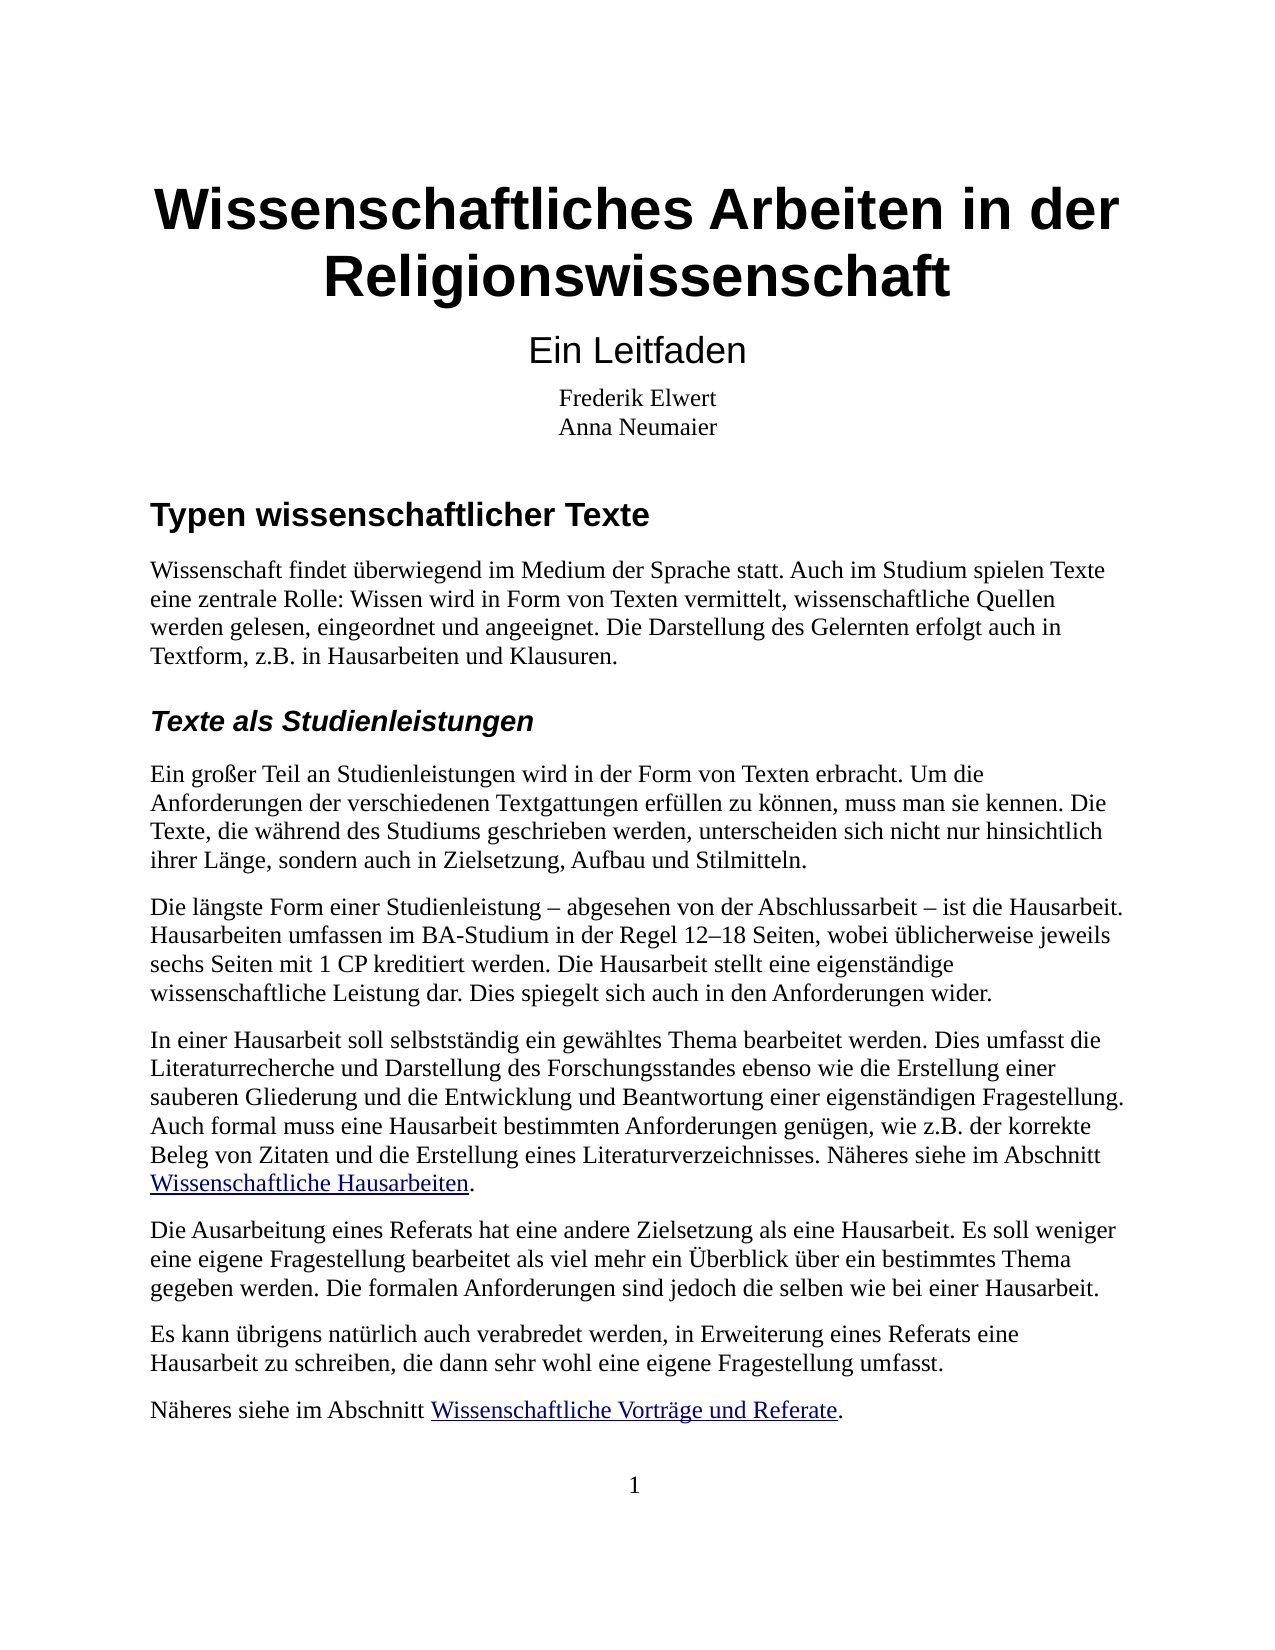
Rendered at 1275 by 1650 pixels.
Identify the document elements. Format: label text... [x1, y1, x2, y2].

subtitle Typen wissenschaftlicher Texte [150, 495, 1125, 533]
text Wissenschaft findet überwiegend im Medium der Sprache statt. Auch im Studium spielen Texte eine zentrale Rolle: Wissen wird in Form von Texten vermittelt, wissenschaftliche Quellen werden gelesen, eingeordnet und angeeignet. Die Darstellung des Gelernten erfolgt auch in Textform, z.B. in Hausarbeiten und Klausuren. [150, 555, 1125, 670]
text In einer Hausarbeit soll selbstständig ein gewähltes Thema bearbeitet werden. Dies umfasst die Literaturrecherche und Darstellung des Forschungsstandes ebenso wie die Erstellung einer sauberen Gliederung und die Entwicklung und Beantwortung einer eigenständigen Fragestellung. Auch formal muss eine Hausarbeit bestimmten Anforderungen genügen, wie z.B. der korrekte Beleg von Zitaten und die Erstellung eines Literaturverzeichnisses. Näheres siehe im Abschnitt Wissenschaftliche Hausarbeiten. [150, 1025, 1125, 1197]
subtitle Texte als Studienleistungen [150, 704, 1125, 737]
text Die Ausarbeitung eines Referats hat eine andere Zielsetzung als eine Hausarbeit. Es soll weniger eine eigene Fragestellung bearbeitet als viel mehr ein Überblick über ein bestimmtes Thema gegeben werden. Die formalen Anforderungen sind jedoch die selben wie bei einer Hausarbeit. [150, 1215, 1125, 1301]
text Ein großer Teil an Studienleistungen wird in der Form von Texten erbracht. Um die Anforderungen der verschiedenen Textgattungen erfüllen zu können, muss man sie kennen. Die Texte, die während des Studiums geschrieben werden, unterscheiden sich nicht nur hinsichtlich ihrer Länge, sondern auch in Zielsetzung, Aufbau und Stilmitteln. [150, 759, 1125, 874]
text Die längste Form einer Studienleistung – abgesehen von der Abschlussarbeit – ist die Hausarbeit. Hausarbeiten umfassen im BA-Studium in der Regel 12–18 Seiten, wobei üblicherweise jeweils sechs Seiten mit 1 CP kreditiert werden. Die Hausarbeit stellt eine eigenständige wissenschaftliche Leistung dar. Dies spiegelt sich auch in den Anforderungen wider. [150, 892, 1125, 1007]
title Wissenschaftliches Arbeiten in der Religionswissenschaft [150, 175, 1125, 309]
subtitle Ein Leitfaden [150, 328, 1125, 371]
text Näheres siehe im Abschnitt Wissenschaftliche Vorträge und Referate. [150, 1395, 1125, 1423]
text Anna Neumaier [150, 412, 1125, 441]
text Frederik Elwert [150, 383, 1125, 412]
text Es kann übrigens natürlich auch verabredet werden, in Erweiterung eines Referats eine Hausarbeit zu schreiben, die dann sehr wohl eine eigene Fragestellung umfasst. [150, 1319, 1125, 1377]
